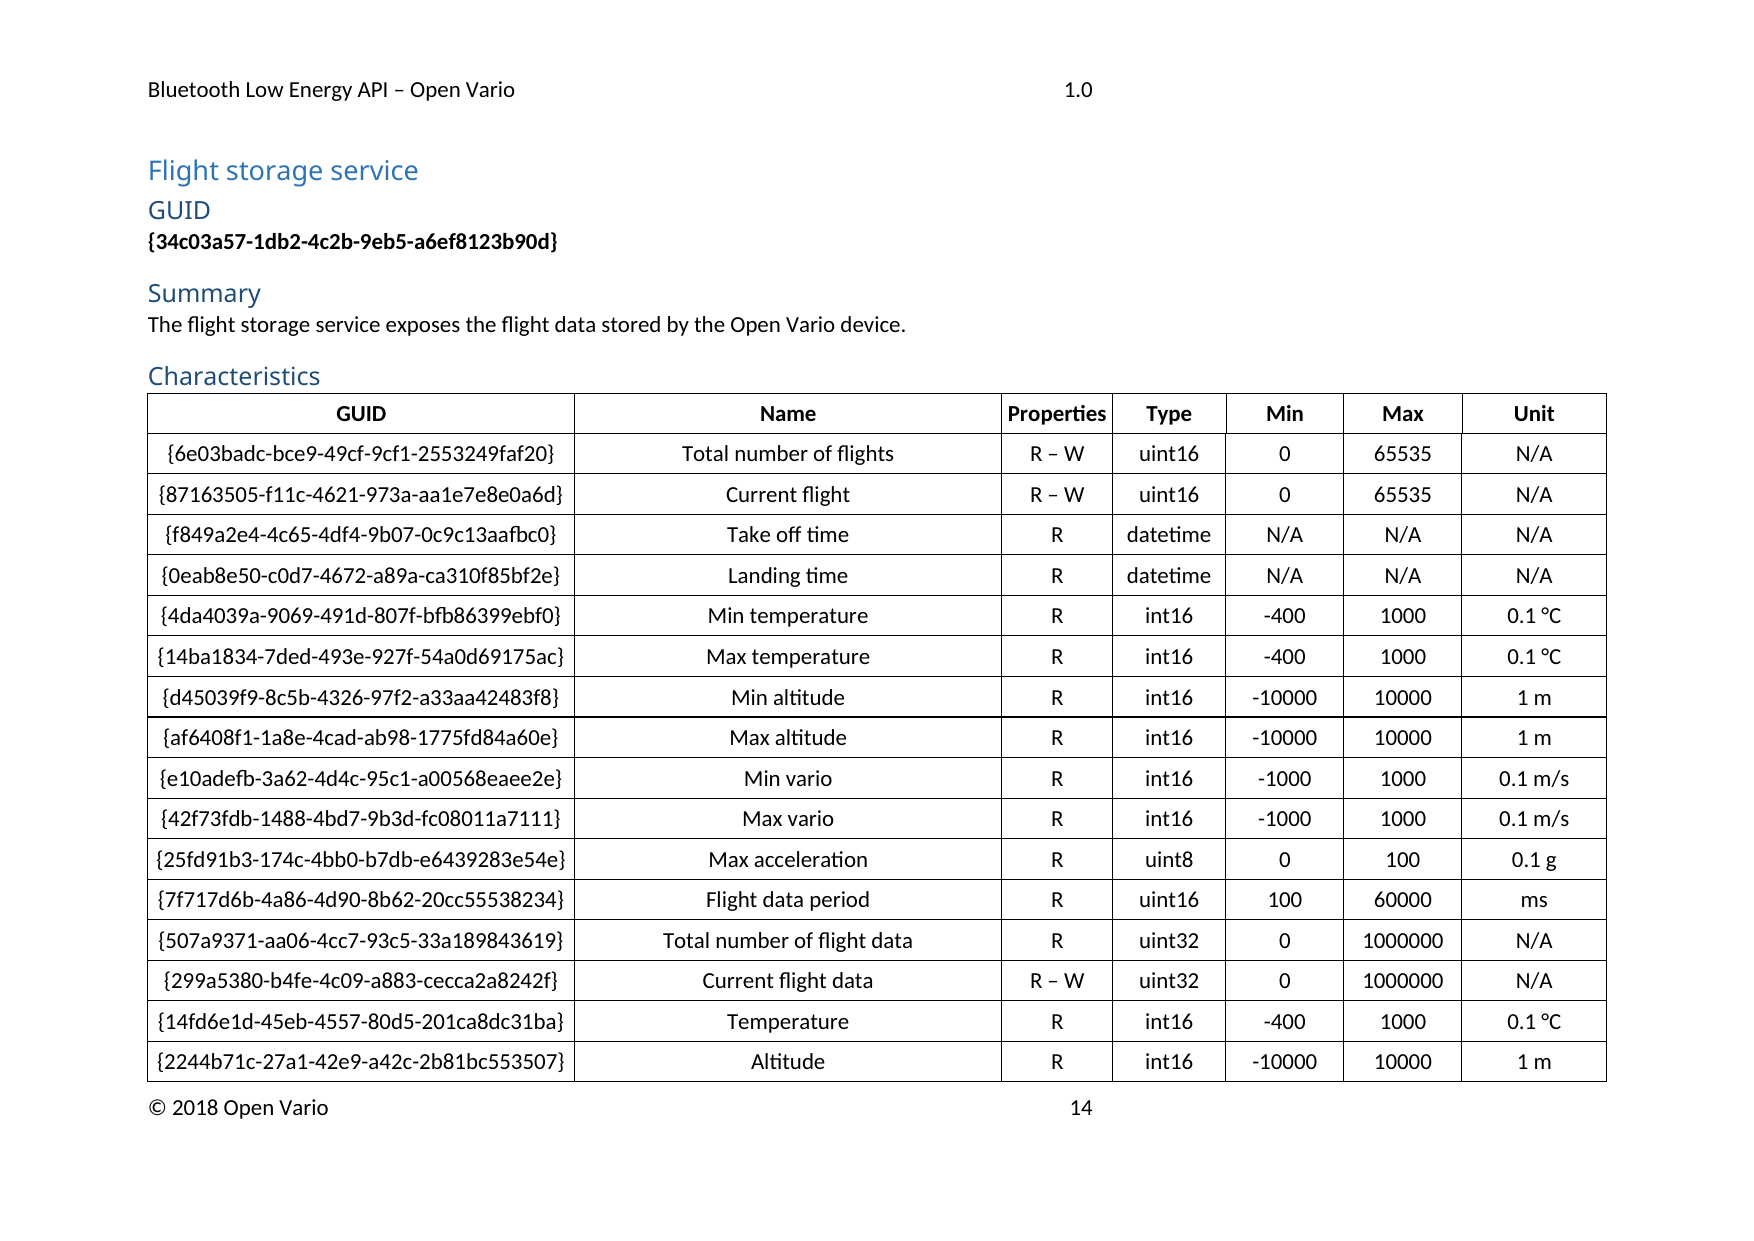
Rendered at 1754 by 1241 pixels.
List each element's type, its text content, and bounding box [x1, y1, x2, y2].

table_cell 65535 [1344, 474, 1461, 514]
table_cell 1 m [1462, 677, 1606, 716]
table_cell Take off time [575, 515, 1001, 554]
table_cell 65535 [1344, 434, 1461, 473]
table_cell -400 [1226, 596, 1343, 635]
table_cell 10000 [1344, 677, 1461, 716]
table_cell int16 [1113, 718, 1225, 757]
table_cell -10000 [1226, 1042, 1343, 1081]
table_cell Total number of flight data [575, 920, 1001, 959]
table_cell 60000 [1344, 880, 1461, 919]
table_cell R [1002, 677, 1112, 716]
table_cell R [1002, 880, 1112, 919]
table_cell 10000 [1344, 718, 1461, 757]
table_cell Current flight data [575, 961, 1001, 1000]
table_cell -1000 [1226, 799, 1343, 838]
table_cell N/A [1226, 515, 1343, 554]
table_header Properties [1002, 394, 1112, 433]
table_cell R [1002, 718, 1112, 757]
table_cell {87163505-f11c-4621-973a-aa1e7e8e0a6d} [148, 474, 574, 514]
table_cell N/A [1462, 555, 1606, 595]
table_header Name [575, 394, 1001, 433]
table_header Type [1113, 394, 1226, 433]
table_cell {4da4039a-9069-491d-807f-bfb86399ebf0} [148, 596, 574, 635]
table_cell R – W [1002, 961, 1112, 1000]
table_cell R [1002, 636, 1112, 676]
table_cell N/A [1344, 555, 1461, 595]
table_cell 0.1 °C [1462, 636, 1606, 676]
table_cell Max acceleration [575, 839, 1001, 878]
table_cell -1000 [1226, 758, 1343, 797]
table_cell int16 [1113, 677, 1225, 716]
table_cell {7f717d6b-4a86-4d90-8b62-20cc55538234} [148, 880, 574, 919]
table_cell 0 [1226, 920, 1343, 959]
text {34c03a57-1db2-4c2b-9eb5-a6ef8123b90d} [148, 227, 1606, 255]
table_cell Flight data period [575, 880, 1001, 919]
table_cell 1000 [1344, 799, 1461, 838]
subtitle Summary [148, 276, 1606, 310]
table_header Unit [1463, 394, 1606, 433]
table_cell 0.1 m/s [1462, 799, 1606, 838]
table_header GUID [148, 394, 574, 433]
table_cell Temperature [575, 1001, 1001, 1041]
table_cell uint8 [1113, 839, 1225, 878]
table_cell R [1002, 1042, 1112, 1081]
table_cell N/A [1462, 474, 1606, 514]
table_cell {507a9371-aa06-4cc7-93c5-33a189843619} [148, 920, 574, 959]
table_cell 0 [1226, 961, 1343, 1000]
table_cell 1 m [1462, 718, 1606, 757]
table_header Max [1344, 394, 1462, 433]
table_cell {0eab8e50-c0d7-4672-a89a-ca310f85bf2e} [148, 555, 574, 595]
table_cell R [1002, 555, 1112, 595]
table_cell 1000000 [1344, 961, 1461, 1000]
table_cell 0 [1226, 839, 1343, 878]
table_cell {2244b71c-27a1-42e9-a42c-2b81bc553507} [148, 1042, 574, 1081]
table_cell -10000 [1226, 677, 1343, 716]
table_cell R [1002, 758, 1112, 797]
table_cell 1000 [1344, 1001, 1461, 1041]
table_cell N/A [1462, 434, 1606, 473]
table_cell int16 [1113, 636, 1225, 676]
table_cell uint16 [1113, 434, 1225, 473]
table_cell {af6408f1-1a8e-4cad-ab98-1775fd84a60e} [148, 718, 574, 757]
table_cell -400 [1226, 636, 1343, 676]
table_cell R – W [1002, 434, 1112, 473]
table_cell R [1002, 515, 1112, 554]
text The flight storage service exposes the flight data stored by the Open Vario device. [148, 310, 1606, 338]
table_cell 1000 [1344, 636, 1461, 676]
table_cell uint32 [1113, 961, 1225, 1000]
table_cell R [1002, 920, 1112, 959]
table_cell 100 [1344, 839, 1461, 878]
table_cell 1 m [1462, 1042, 1606, 1081]
table_cell 0.1 m/s [1462, 758, 1606, 797]
table_cell Min altitude [575, 677, 1001, 716]
table_cell R [1002, 1001, 1112, 1041]
table_cell ms [1462, 880, 1606, 919]
table_cell 0.1 °C [1462, 596, 1606, 635]
table_cell R [1002, 596, 1112, 635]
table_cell int16 [1113, 1001, 1225, 1041]
table_cell uint16 [1113, 474, 1225, 514]
table_cell N/A [1462, 515, 1606, 554]
table_cell -10000 [1226, 718, 1343, 757]
table_cell Min vario [575, 758, 1001, 797]
table_cell {299a5380-b4fe-4c09-a883-cecca2a8242f} [148, 961, 574, 1000]
table_cell R [1002, 799, 1112, 838]
table_cell Max temperature [575, 636, 1001, 676]
table_cell uint32 [1113, 920, 1225, 959]
table_cell Altitude [575, 1042, 1001, 1081]
subtitle Characteristics [148, 359, 1606, 393]
table_cell 0.1 °C [1462, 1001, 1606, 1041]
table_cell {42f73fdb-1488-4bd7-9b3d-fc08011a7111} [148, 799, 574, 838]
table_cell 1000000 [1344, 920, 1461, 959]
table_cell Current flight [575, 474, 1001, 514]
table_cell {14ba1834-7ded-493e-927f-54a0d69175ac} [148, 636, 574, 676]
table_cell int16 [1113, 1042, 1225, 1081]
table_cell {25fd91b3-174c-4bb0-b7db-e6439283e54e} [148, 839, 574, 878]
table_cell 1000 [1344, 596, 1461, 635]
table_cell -400 [1226, 1001, 1343, 1041]
table_cell N/A [1344, 515, 1461, 554]
table_cell uint16 [1113, 880, 1225, 919]
table_cell Total number of flights [575, 434, 1001, 473]
table_cell 0 [1226, 474, 1343, 514]
table_cell 0.1 g [1462, 839, 1606, 878]
table_cell int16 [1113, 596, 1225, 635]
table_cell Max vario [575, 799, 1001, 838]
table_cell 10000 [1344, 1042, 1461, 1081]
table_cell {f849a2e4-4c65-4df4-9b07-0c9c13aafbc0} [148, 515, 574, 554]
table_cell {e10adefb-3a62-4d4c-95c1-a00568eaee2e} [148, 758, 574, 797]
table_header Min [1227, 394, 1343, 433]
table_cell {d45039f9-8c5b-4326-97f2-a33aa42483f8} [148, 677, 574, 716]
table_cell int16 [1113, 799, 1225, 838]
table_cell {6e03badc-bce9-49cf-9cf1-2553249faf20} [148, 434, 574, 473]
table_cell N/A [1462, 961, 1606, 1000]
table_cell int16 [1113, 758, 1225, 797]
table_cell R [1002, 839, 1112, 878]
table_cell 0 [1226, 434, 1343, 473]
table_cell N/A [1462, 920, 1606, 959]
subtitle GUID [148, 193, 1606, 227]
table_cell Landing time [575, 555, 1001, 595]
table_cell R – W [1002, 474, 1112, 514]
table_cell datetime [1113, 555, 1225, 595]
table_cell N/A [1226, 555, 1343, 595]
table_cell Min temperature [575, 596, 1001, 635]
table_cell 100 [1226, 880, 1343, 919]
table_cell 1000 [1344, 758, 1461, 797]
table_cell {14fd6e1d-45eb-4557-80d5-201ca8dc31ba} [148, 1001, 574, 1041]
table_cell datetime [1113, 515, 1225, 554]
table_cell Max altitude [575, 718, 1001, 757]
subtitle Flight storage service [148, 152, 1606, 189]
